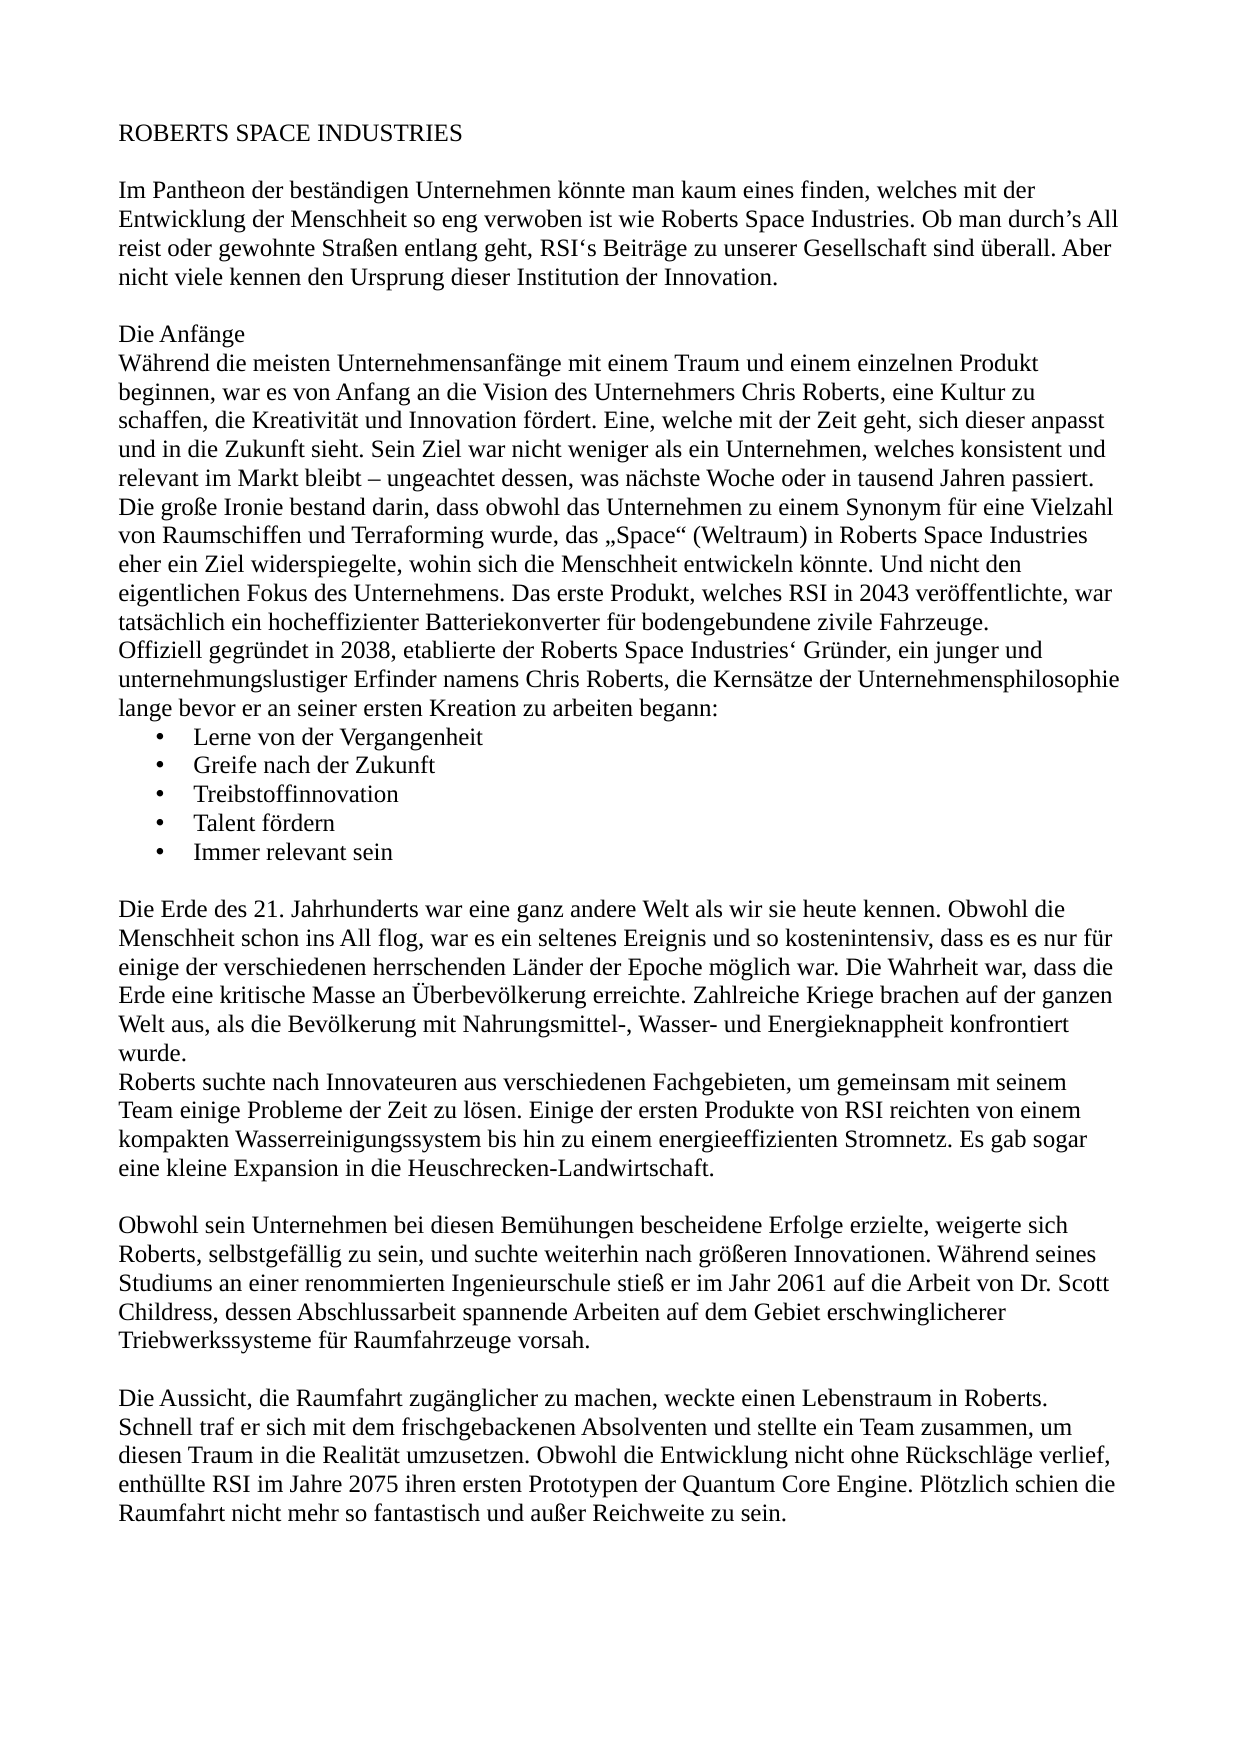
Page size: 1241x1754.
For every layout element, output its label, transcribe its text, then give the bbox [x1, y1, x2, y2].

list Treibstoffinnovation [156, 779, 1122, 808]
text Offiziell gegründet in 2038, etablierte der Roberts Space Industries‘ Gründer, ein junger und unternehmungslustiger Erfinder namens Chris Roberts, die Kernsätze der Unternehmensphilosophie lange bevor er an seiner ersten Kreation zu arbeiten begann: [118, 636, 1122, 722]
list Immer relevant sein [156, 837, 1122, 866]
text Die Erde des 21. Jahrhunderts war eine ganz andere Welt als wir sie heute kennen. Obwohl die Menschheit schon ins All flog, war es ein seltenes Ereignis und so kostenintensiv, dass es es nur für einige der verschiedenen herrschenden Länder der Epoche möglich war. Die Wahrheit war, dass die Erde eine kritische Masse an Überbevölkerung erreichte. Zahlreiche Kriege brachen auf der ganzen Welt aus, als die Bevölkerung mit Nahrungsmittel-, Wasser- und Energieknappheit konfrontiert wurde. [118, 894, 1122, 1067]
list Talent fördern [156, 808, 1122, 837]
text Die Anfänge [118, 319, 1122, 348]
text Die Aussicht, die Raumfahrt zugänglicher zu machen, weckte einen Lebenstraum in Roberts. Schnell traf er sich mit dem frischgebackenen Absolventen und stellte ein Team zusammen, um diesen Traum in die Realität umzusetzen. Obwohl die Entwicklung nicht ohne Rückschläge verlief, enthüllte RSI im Jahre 2075 ihren ersten Prototypen der Quantum Core Engine. Plötzlich schien die Raumfahrt nicht mehr so fantastisch und außer Reichweite zu sein. [118, 1383, 1122, 1527]
list Lerne von der Vergangenheit [156, 722, 1122, 751]
text Während die meisten Unternehmensanfänge mit einem Traum und einem einzelnen Produkt beginnen, war es von Anfang an die Vision des Unternehmers Chris Roberts, eine Kultur zu schaffen, die Kreativität und Innovation fördert. Eine, welche mit der Zeit geht, sich dieser anpasst und in die Zukunft sieht. Sein Ziel war nicht weniger als ein Unternehmen, welches konsistent und relevant im Markt bleibt – ungeachtet dessen, was nächste Woche oder in tausend Jahren passiert. Die große Ironie bestand darin, dass obwohl das Unternehmen zu einem Synonym für eine Vielzahl von Raumschiffen und Terraforming wurde, das „Space“ (Weltraum) in Roberts Space Industries eher ein Ziel widerspiegelte, wohin sich die Menschheit entwickeln könnte. Und nicht den eigentlichen Fokus des Unternehmens. Das erste Produkt, welches RSI in 2043 veröffentlichte, war tatsächlich ein hocheffizienter Batteriekonverter für bodengebundene zivile Fahrzeuge. [118, 348, 1122, 636]
text Roberts suchte nach Innovateuren aus verschiedenen Fachgebieten, um gemeinsam mit seinem Team einige Probleme der Zeit zu lösen. Einige der ersten Produkte von RSI reichten von einem kompakten Wasserreinigungssystem bis hin zu einem energieeffizienten Stromnetz. Es gab sogar eine kleine Expansion in die Heuschrecken-Landwirtschaft. [118, 1067, 1122, 1182]
text Im Pantheon der beständigen Unternehmen könnte man kaum eines finden, welches mit der Entwicklung der Menschheit so eng verwoben ist wie Roberts Space Industries. Ob man durch’s All reist oder gewohnte Straßen entlang geht, RSI‘s Beiträge zu unserer Gesellschaft sind überall. Aber nicht viele kennen den Ursprung dieser Institution der Innovation. [118, 176, 1122, 291]
text ROBERTS SPACE INDUSTRIES [118, 118, 1122, 147]
list Greife nach der Zukunft [156, 751, 1122, 779]
text Obwohl sein Unternehmen bei diesen Bemühungen bescheidene Erfolge erzielte, weigerte sich Roberts, selbstgefällig zu sein, und suchte weiterhin nach größeren Innovationen. Während seines Studiums an einer renommierten Ingenieurschule stieß er im Jahr 2061 auf die Arbeit von Dr. Scott Childress, dessen Abschlussarbeit spannende Arbeiten auf dem Gebiet erschwinglicherer Triebwerkssysteme für Raumfahrzeuge vorsah. [118, 1211, 1122, 1354]
